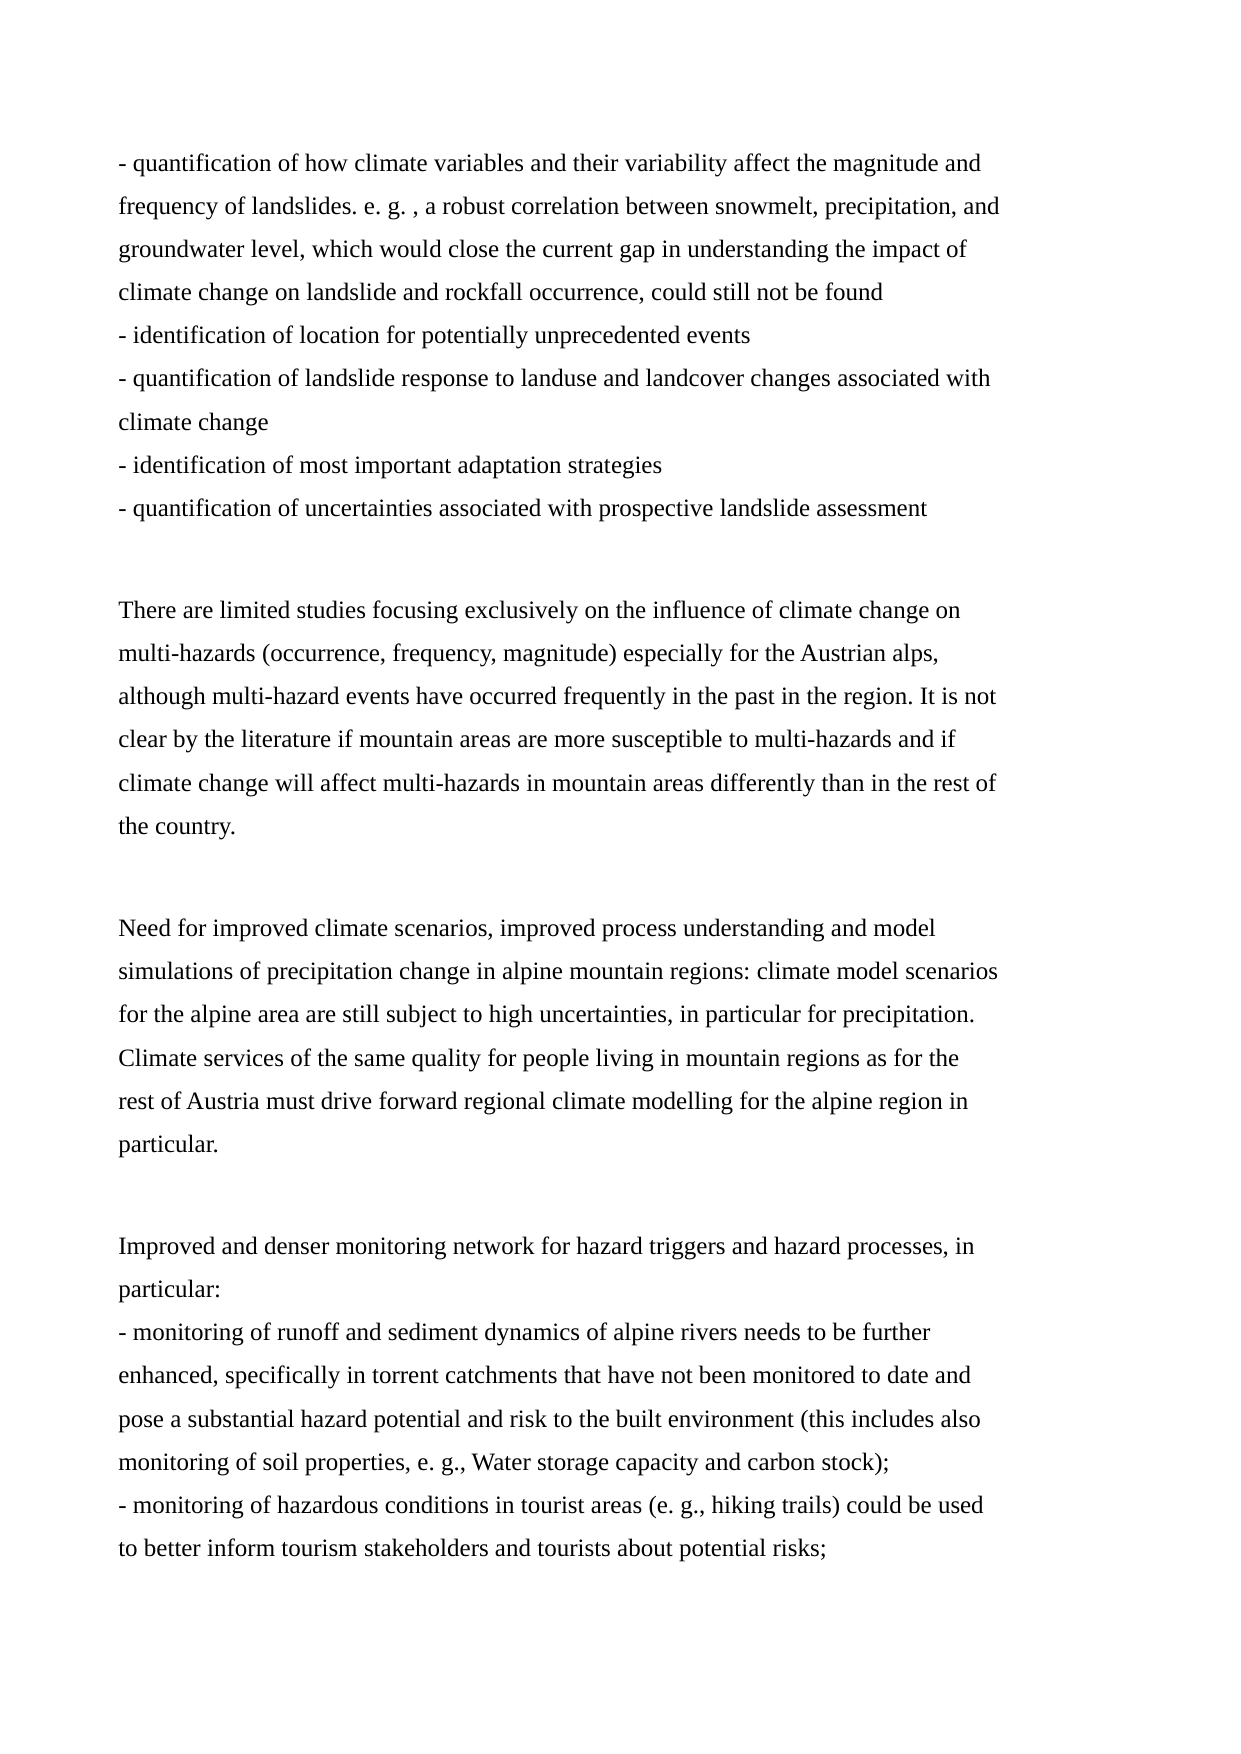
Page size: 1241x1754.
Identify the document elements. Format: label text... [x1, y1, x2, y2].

table_cell - quantification of how climate variables and their variability affect the magnitude and frequency of landslides. e. g. , a robust correlation between snowmelt, precipitation, and groundwater level, which would close the current gap in understanding the impact of climate change on landslide and rockfall occurrence, could still not be found - identification of location for potentially unprecedented events - quantification of landslide response to landuse and landcover changes associated with climate change - identification of most important adaptation strategies - quantification of uncertainties associated with prospective landslide assessment [115, 118, 1004, 566]
table_cell There are limited studies focusing exclusively on the influence of climate change on multi-hazards (occurrence, frequency, magnitude) especially for the Austrian alps, although multi-hazard events have occurred frequently in the past in the region. It is not clear by the literature if mountain areas are more susceptible to multi-hazards and if climate change will affect multi-hazards in mountain areas differently than in the rest of the country. [115, 566, 1004, 883]
table_cell Need for improved climate scenarios, improved process understanding and model simulations of precipitation change in alpine mountain regions: climate model scenarios for the alpine area are still subject to high uncertainties, in particular for precipitation. Climate services of the same quality for people living in mountain regions as for the rest of Austria must drive forward regional climate modelling for the alpine region in particular. [115, 884, 1004, 1202]
table_cell Improved and denser monitoring network for hazard triggers and hazard processes, in particular: - monitoring of runoff and sediment dynamics of alpine rivers needs to be further enhanced, specifically in torrent catchments that have not been monitored to date and pose a substantial hazard potential and risk to the built environment (this includes also monitoring of soil properties, e. g., Water storage capacity and carbon stock); - monitoring of hazardous conditions in tourist areas (e. g., hiking trails) could be used to better inform tourism stakeholders and tourists about potential risks; [115, 1202, 1004, 1562]
